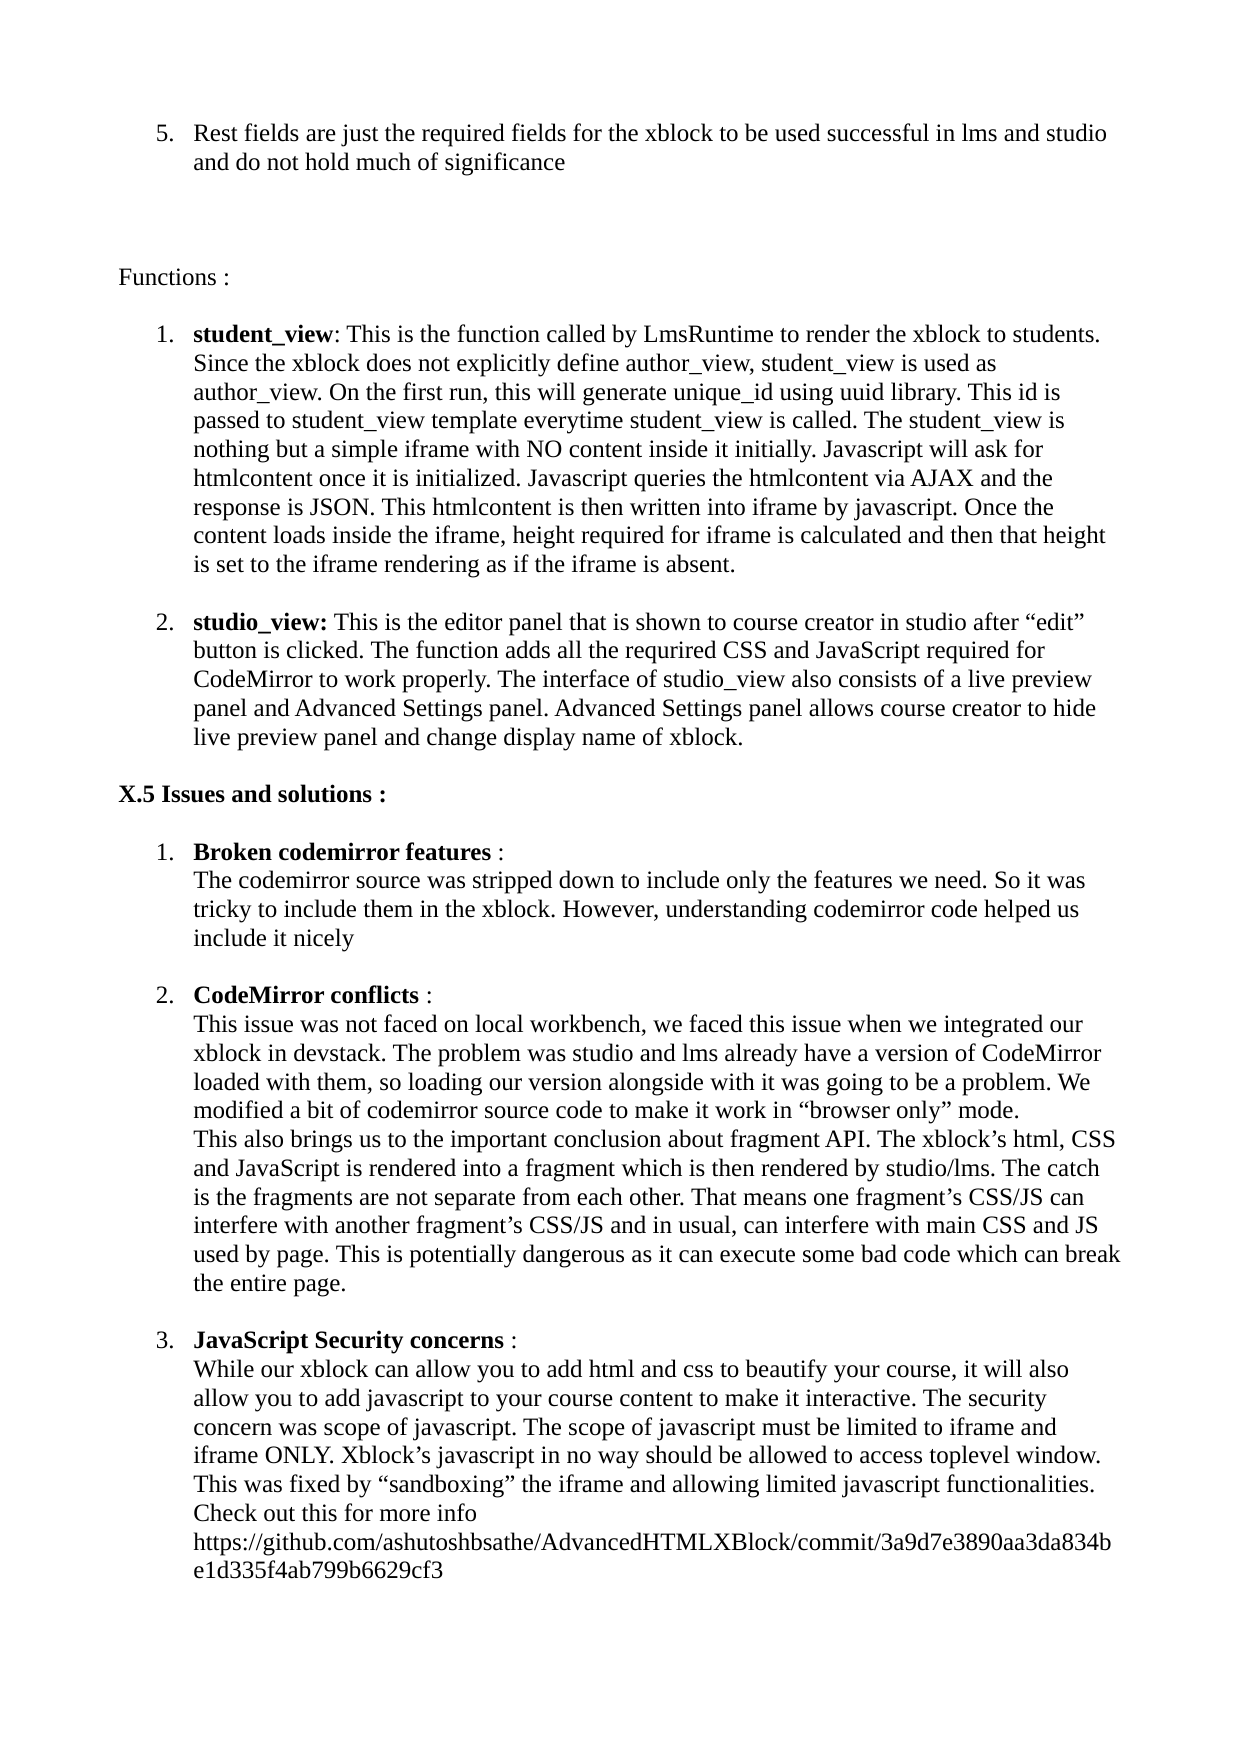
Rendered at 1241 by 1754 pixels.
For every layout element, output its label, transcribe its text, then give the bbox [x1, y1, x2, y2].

list Check out this for more info https://github.com/ashutoshbsathe/AdvancedHTMLXBlock/commit/3a9d7e3890aa3da834be1d335f4ab799b6629cf3 [156, 1498, 1122, 1584]
list The codemirror source was stripped down to include only the features we need. So it was tricky to include them in the xblock. However, understanding codemirror code helped us include it nicely [156, 866, 1122, 952]
list This issue was not faced on local workbench, we faced this issue when we integrated our xblock in devstack. The problem was studio and lms already have a version of CodeMirror loaded with them, so loading our version alongside with it was going to be a problem. We modified a bit of codemirror source code to make it work in “browser only” mode. [156, 1009, 1122, 1124]
list Broken codemirror features : [156, 837, 1122, 866]
list studio_view: This is the editor panel that is shown to course creator in studio after “edit” button is clicked. The function adds all the requrired CSS and JavaScript required for CodeMirror to work properly. The interface of studio_view also consists of a live preview panel and Advanced Settings panel. Advanced Settings panel allows course creator to hide live preview panel and change display name of xblock. [156, 607, 1122, 751]
list This also brings us to the important conclusion about fragment API. The xblock’s html, CSS and JavaScript is rendered into a fragment which is then rendered by studio/lms. The catch is the fragments are not separate from each other. That means one fragment’s CSS/JS can interfere with another fragment’s CSS/JS and in usual, can interfere with main CSS and JS used by page. This is potentially dangerous as it can execute some bad code which can break the entire page. [156, 1124, 1122, 1297]
list student_view: This is the function called by LmsRuntime to render the xblock to students. Since the xblock does not explicitly define author_view, student_view is used as author_view. On the first run, this will generate unique_id using uuid library. This id is passed to student_view template everytime student_view is called. The student_view is nothing but a simple iframe with NO content inside it initially. Javascript will ask for htmlcontent once it is initialized. Javascript queries the htmlcontent via AJAX and the response is JSON. This htmlcontent is then written into iframe by javascript. Once the content loads inside the iframe, height required for iframe is calculated and then that height is set to the iframe rendering as if the iframe is absent. [156, 319, 1122, 578]
text Functions : [118, 262, 1122, 291]
list While our xblock can allow you to add html and css to beautify your course, it will also allow you to add javascript to your course content to make it interactive. The security concern was scope of javascript. The scope of javascript must be limited to iframe and iframe ONLY. Xblock’s javascript in no way should be allowed to access toplevel window. This was fixed by “sandboxing” the iframe and allowing limited javascript functionalities. [156, 1354, 1122, 1498]
list JavaScript Security concerns : [156, 1326, 1122, 1354]
list CodeMirror conflicts : [156, 981, 1122, 1009]
text X.5 Issues and solutions : [118, 779, 1122, 808]
list Rest fields are just the required fields for the xblock to be used successful in lms and studio and do not hold much of significance [156, 118, 1122, 176]
